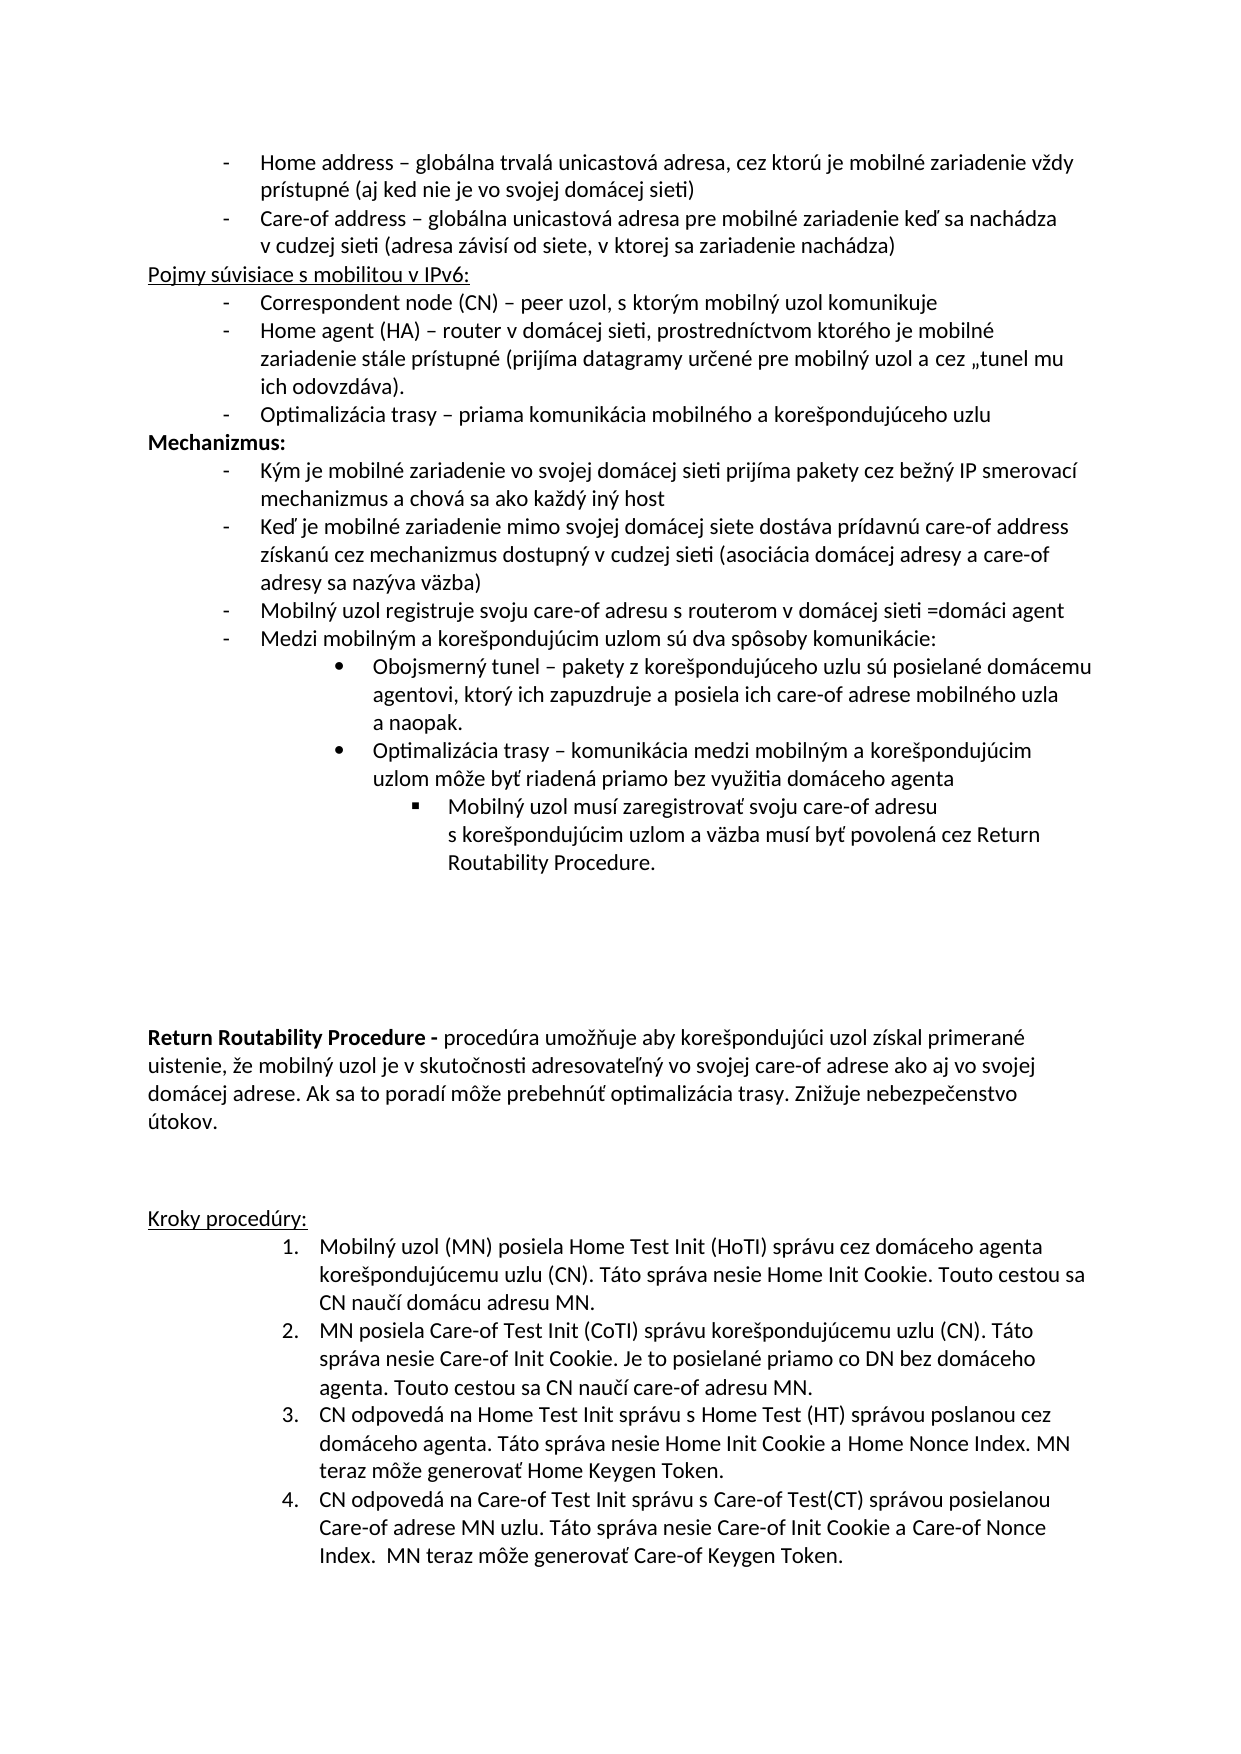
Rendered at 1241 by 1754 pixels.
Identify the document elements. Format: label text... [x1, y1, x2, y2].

list Obojsmerný tunel – pakety z korešpondujúceho uzlu sú posielané domácemu agentovi, ktorý ich zapuzdruje a posiela ich care-of adrese mobilného uzla a naopak. [335, 652, 1093, 736]
list Mobilný uzol registruje svoju care-of adresu s routerom v domácej sieti =domáci agent [223, 596, 1093, 624]
text Pojmy súvisiace s mobilitou v IPv6: [148, 260, 1093, 288]
list CN odpovedá na Home Test Init správu s Home Test (HT) správou poslanou cez domáceho agenta. Táto správa nesie Home Init Cookie a Home Nonce Index. MN teraz môže generovať Home Keygen Token. [282, 1401, 1093, 1485]
list Mobilný uzol (MN) posiela Home Test Init (HoTI) správu cez domáceho agenta korešpondujúcemu uzlu (CN). Táto správa nesie Home Init Cookie. Touto cestou sa CN naučí domácu adresu MN. [282, 1232, 1093, 1317]
text Kroky procedúry: [148, 1204, 1093, 1232]
list Home address – globálna trvalá unicastová adresa, cez ktorú je mobilné zariadenie vždy prístupné (aj ked nie je vo svojej domácej sieti) [223, 148, 1093, 204]
list Correspondent node (CN) – peer uzol, s ktorým mobilný uzol komunikuje [223, 288, 1093, 316]
list Care-of address – globálna unicastová adresa pre mobilné zariadenie keď sa nachádza v cudzej sieti (adresa závisí od siete, v ktorej sa zariadenie nachádza) [223, 204, 1093, 260]
text Mechanizmus: [148, 428, 1093, 456]
list Mobilný uzol musí zaregistrovať svoju care-of adresu s korešpondujúcim uzlom a väzba musí byť povolená cez Return Routability Procedure. [410, 792, 1093, 876]
list Home agent (HA) – router v domácej sieti, prostredníctvom ktorého je mobilné zariadenie stále prístupné (prijíma datagramy určené pre mobilný uzol a cez „tunel mu ich odovzdáva). [223, 316, 1093, 400]
list MN posiela Care-of Test Init (CoTI) správu korešpondujúcemu uzlu (CN). Táto správa nesie Care-of Init Cookie. Je to posielané priamo co DN bez domáceho agenta. Touto cestou sa CN naučí care-of adresu MN. [282, 1317, 1093, 1401]
list Optimalizácia trasy – priama komunikácia mobilného a korešpondujúceho uzlu [223, 400, 1093, 428]
list Kým je mobilné zariadenie vo svojej domácej sieti prijíma pakety cez bežný IP smerovací mechanizmus a chová sa ako každý iný host [223, 456, 1093, 512]
list Keď je mobilné zariadenie mimo svojej domácej siete dostáva prídavnú care-of address získanú cez mechanizmus dostupný v cudzej sieti (asociácia domácej adresy a care-of adresy sa nazýva väzba) [223, 512, 1093, 596]
list Medzi mobilným a korešpondujúcim uzlom sú dva spôsoby komunikácie: [223, 624, 1093, 652]
list Optimalizácia trasy – komunikácia medzi mobilným a korešpondujúcim uzlom môže byť riadená priamo bez využitia domáceho agenta [335, 736, 1093, 792]
text Return Routability Procedure - procedúra umožňuje aby korešpondujúci uzol získal primerané uistenie, že mobilný uzol je v skutočnosti adresovateľný vo svojej care-of adrese ako aj vo svojej domácej adrese. Ak sa to poradí môže prebehnúť optimalizácia trasy. Znižuje nebezpečenstvo útokov. [148, 1023, 1093, 1135]
list CN odpovedá na Care-of Test Init správu s Care-of Test(CT) správou posielanou Care-of adrese MN uzlu. Táto správa nesie Care-of Init Cookie a Care-of Nonce Index. MN teraz môže generovať Care-of Keygen Token. [282, 1485, 1093, 1569]
